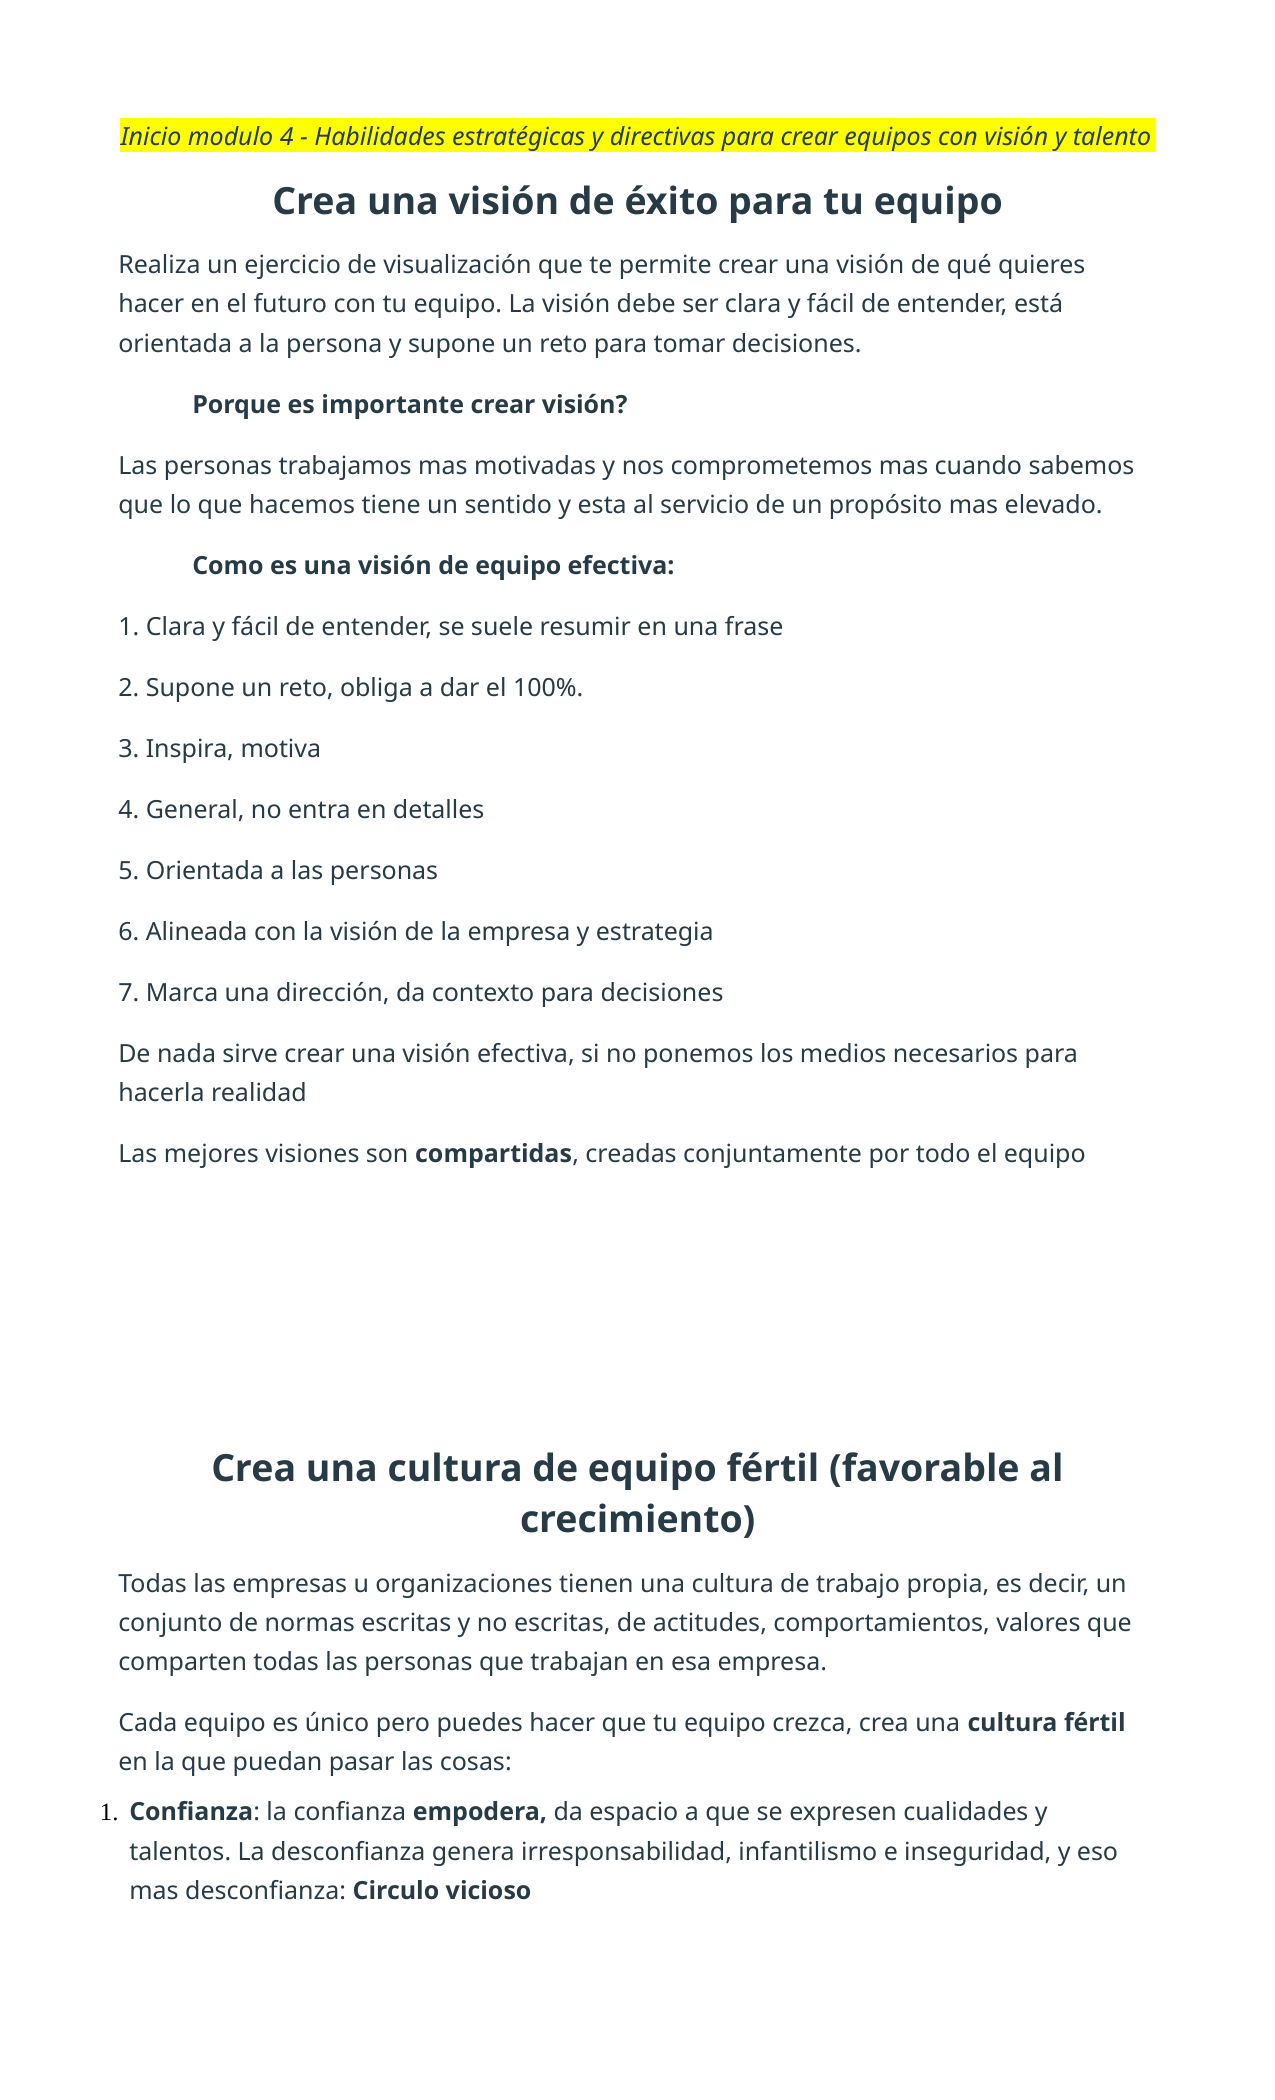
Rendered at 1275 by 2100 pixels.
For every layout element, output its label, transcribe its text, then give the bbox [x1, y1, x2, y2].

text Porque es importante crear visión? [118, 386, 1157, 420]
text Las personas trabajamos mas motivadas y nos comprometemos mas cuando sabemos que lo que hacemos tiene un sentido y esta al servicio de un propósito mas elevado. [118, 447, 1157, 521]
list Confianza: la confianza empodera, da espacio a que se expresen cualidades y talentos. La desconfianza genera irresponsabilidad, infantilismo e inseguridad, y eso mas desconfianza: Circulo vicioso [118, 1794, 1146, 1906]
text Como es una visión de equipo efectiva: [118, 548, 1157, 582]
text 3. Inspira, motiva [118, 731, 1157, 765]
text Las mejores visiones son compartidas, creadas conjuntamente por todo el equipo [118, 1136, 1157, 1170]
text De nada sirve crear una visión efectiva, si no ponemos los medios necesarios para hacerla realidad [118, 1036, 1157, 1109]
text 4. General, no entra en detalles [118, 792, 1157, 826]
text Realiza un ejercicio de visualización que te permite crear una visión de qué quieres hacer en el futuro con tu equipo. La visión debe ser clara y fácil de entender, está orientada a la persona y supone un reto para tomar decisiones. [118, 247, 1157, 359]
text 5. Orientada a las personas [118, 853, 1157, 887]
text 2. Supone un reto, obliga a dar el 100%. [118, 670, 1157, 704]
text Cada equipo es único pero puedes hacer que tu equipo crezca, crea una cultura fértil en la que puedan pasar las cosas: [118, 1705, 1157, 1778]
subtitle Crea una cultura de equipo fértil (favorable al crecimiento) [118, 1441, 1157, 1543]
text 6. Alineada con la visión de la empresa y estrategia [118, 914, 1157, 948]
text 7. Marca una dirección, da contexto para decisiones [118, 975, 1157, 1009]
text 1. Clara y fácil de entender, se suele resumir en una frase [118, 609, 1157, 643]
subtitle Crea una visión de éxito para tu equipo [118, 174, 1157, 225]
subtitle Inicio modulo 4 - Habilidades estratégicas y directivas para crear equipos con visión y talento [118, 118, 1157, 152]
text Todas las empresas u organizaciones tienen una cultura de trabajo propia, es decir, un conjunto de normas escritas y no escritas, de actitudes, comportamientos, valores que comparten todas las personas que trabajan en esa empresa. [118, 1565, 1157, 1678]
